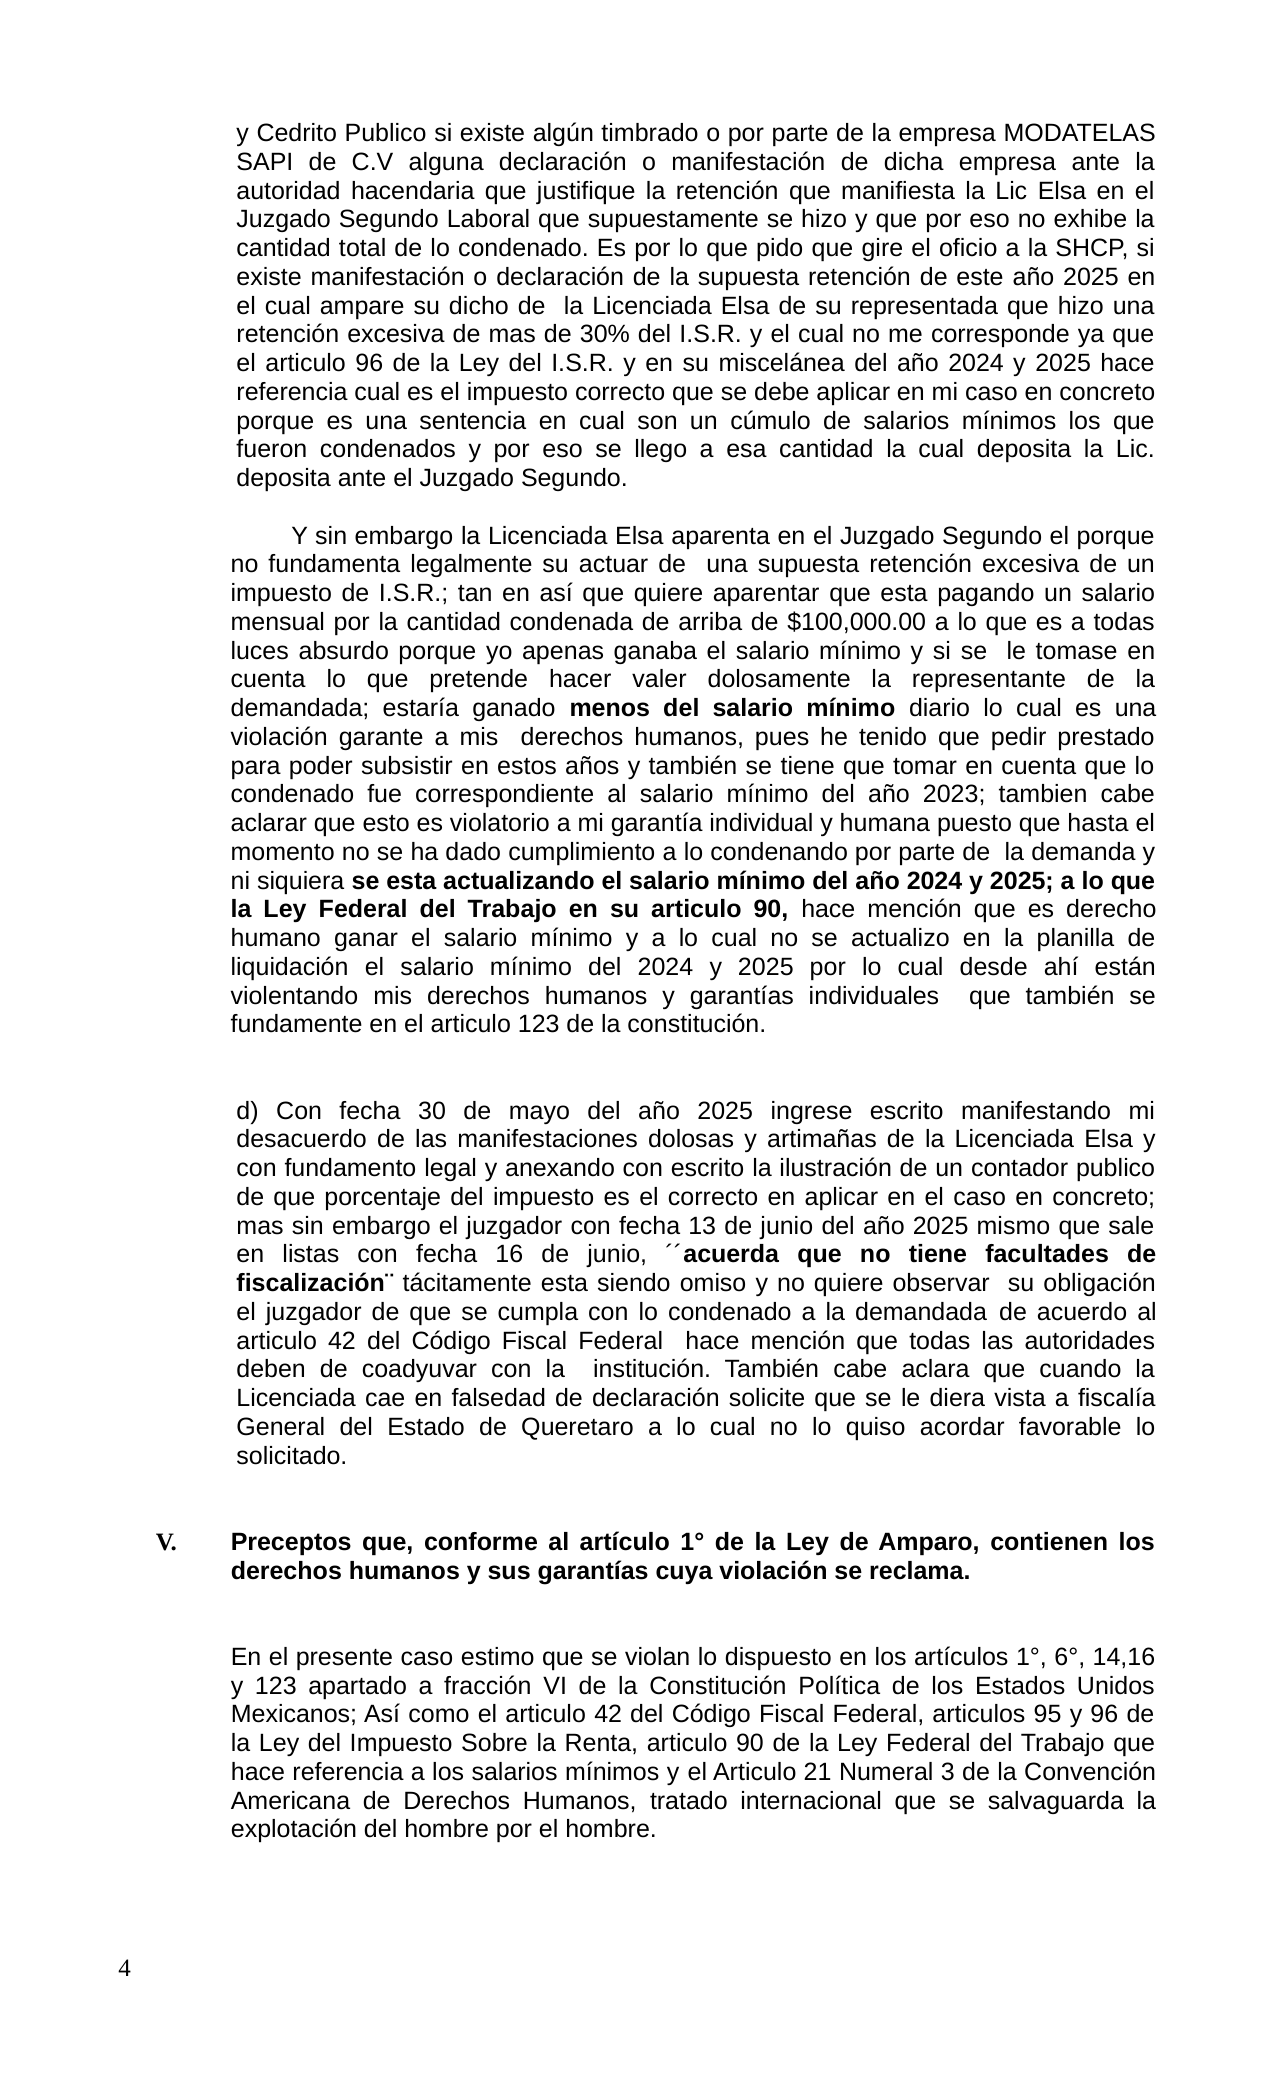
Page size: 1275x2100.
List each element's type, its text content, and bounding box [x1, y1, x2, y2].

list d) Con fecha 30 de mayo del año 2025 ingrese escrito manifestando mi desacuerdo de las manifestaciones dolosas y artimañas de la Licenciada Elsa y con fundamento legal y anexando con escrito la ilustración de un contador publico de que porcentaje del impuesto es el correcto en aplicar en el caso en concreto; mas sin embargo el juzgador con fecha 13 de junio del año 2025 mismo que sale en listas con fecha 16 de junio, ´´acuerda que no tiene facultades de fiscalización¨ tácitamente esta siendo omiso y no quiere observar su obligación el juzgador de que se cumpla con lo condenado a la demandada de acuerdo al articulo 42 del Código Fiscal Federal hace mención que todas las autoridades deben de coadyuvar con la institución. También cabe aclara que cuando la Licenciada cae en falsedad de declaración solicite que se le diera vista a fiscalía General del Estado de Queretaro a lo cual no lo quiso acordar favorable lo solicitado. [201, 1096, 1157, 1469]
text En el presente caso estimo que se violan lo dispuesto en los artículos 1°, 6°, 14,16 y 123 apartado a fracción VI de la Constitución Política de los Estados Unidos Mexicanos; Así como el articulo 42 del Código Fiscal Federal, articulos 95 y 96 de la Ley del Impuesto Sobre la Renta, articulo 90 de la Ley Federal del Trabajo que hace referencia a los salarios mínimos y el Articulo 21 Numeral 3 de la Convención Americana de Derechos Humanos, tratado internacional que se salvaguarda la explotación del hombre por el hombre. [231, 1642, 1157, 1843]
list Y sin embargo la Licenciada Elsa aparenta en el Juzgado Segundo el porque no fundamenta legalmente su actuar de una supuesta retención excesiva de un impuesto de I.S.R.; tan en así que quiere aparentar que esta pagando un salario mensual por la cantidad condenada de arriba de $100,000.00 a lo que es a todas luces absurdo porque yo apenas ganaba el salario mínimo y si se le tomase en cuenta lo que pretende hacer valer dolosamente la representante de la demandada; estaría ganado menos del salario mínimo diario lo cual es una violación garante a mis derechos humanos, pues he tenido que pedir prestado para poder subsistir en estos años y también se tiene que tomar en cuenta que lo condenado fue correspondiente al salario mínimo del año 2023; tambien cabe aclarar que esto es violatorio a mi garantía individual y humana puesto que hasta el momento no se ha dado cumplimiento a lo condenando por parte de la demanda y ni siquiera se esta actualizando el salario mínimo del año 2024 y 2025; a lo que la Ley Federal del Trabajo en su articulo 90, hace mención que es derecho humano ganar el salario mínimo y a lo cual no se actualizo en la planilla de liquidación el salario mínimo del 2024 y 2025 por lo cual desde ahí están violentando mis derechos humanos y garantías individuales que también se fundamente en el articulo 123 de la constitución. [230, 521, 1157, 1038]
list y Cedrito Publico si existe algún timbrado o por parte de la empresa MODATELAS SAPI de C.V alguna declaración o manifestación de dicha empresa ante la autoridad hacendaria que justifique la retención que manifiesta la Lic Elsa en el Juzgado Segundo Laboral que supuestamente se hizo y que por eso no exhibe la cantidad total de lo condenado. Es por lo que pido que gire el oficio a la SHCP, si existe manifestación o declaración de la supuesta retención de este año 2025 en el cual ampare su dicho de la Licenciada Elsa de su representada que hizo una retención excesiva de mas de 30% del I.S.R. y el cual no me corresponde ya que el articulo 96 de la Ley del I.S.R. y en su miscelánea del año 2024 y 2025 hace referencia cual es el impuesto correcto que se debe aplicar en mi caso en concreto porque es una sentencia en cual son un cúmulo de salarios mínimos los que fueron condenados y por eso se llego a esa cantidad la cual deposita la Lic. deposita ante el Juzgado Segundo. [165, 118, 1157, 492]
list Preceptos que, conforme al artículo 1° de la Ley de Amparo, contienen los derechos humanos y sus garantías cuya violación se reclama. [156, 1527, 1157, 1584]
